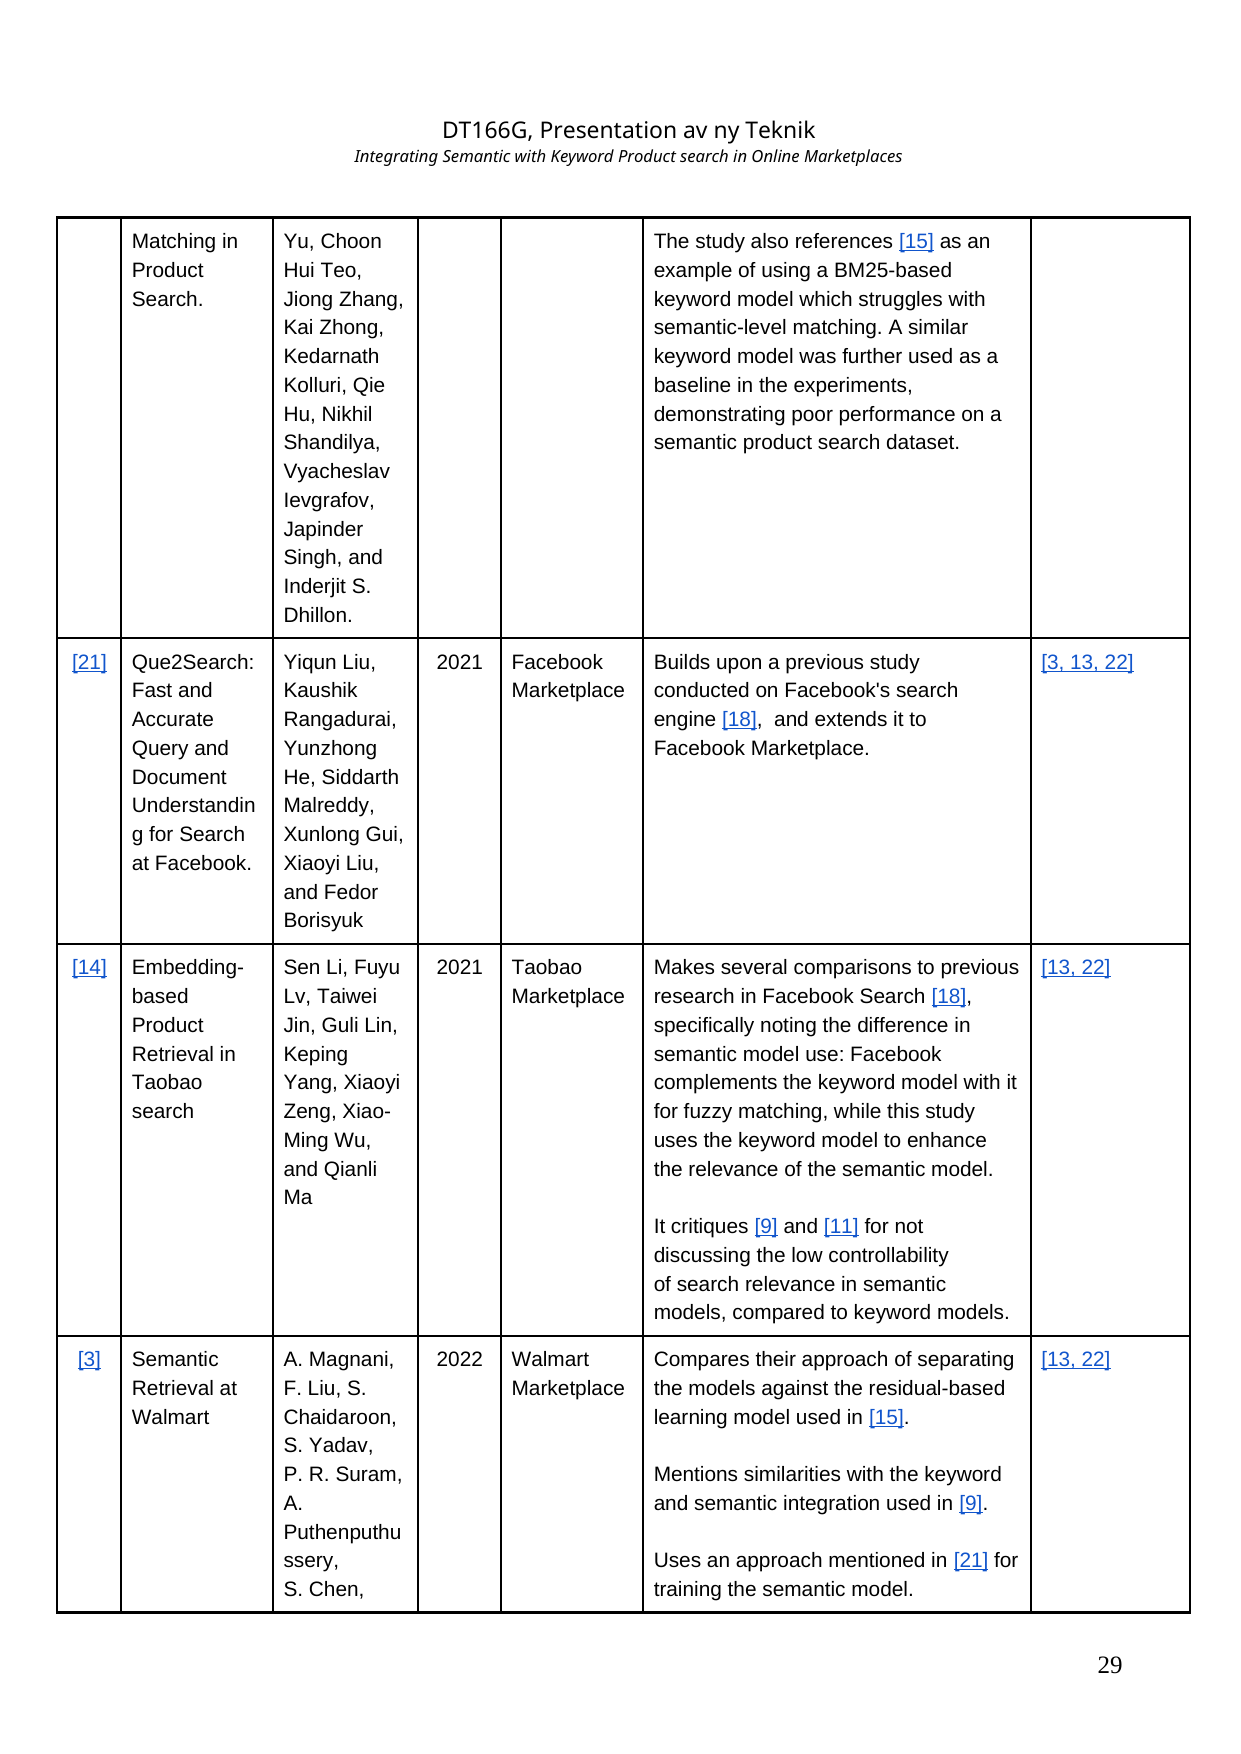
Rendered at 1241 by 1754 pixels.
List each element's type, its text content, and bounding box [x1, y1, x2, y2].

table_cell [419, 219, 500, 637]
table_cell Yu, Choon Hui Teo, Jiong Zhang, Kai Zhong, Kedarnath Kolluri, Qie Hu, Nikhil Shandilya, Vyacheslav Ievgrafov, Japinder Singh, and Inderjit S. Dhillon. [274, 219, 417, 637]
table_cell [502, 219, 642, 637]
table_cell Yiqun Liu, Kaushik Rangadurai, Yunzhong He, Siddarth Malreddy, Xunlong Gui, Xiaoyi Liu, and Fedor Borisyuk [274, 639, 417, 943]
table_cell [58, 219, 120, 637]
table_cell Makes several comparisons to previous research in Facebook Search [18], specifically noting the difference in semantic model use: Facebook complements the keyword model with it for fuzzy matching, while this study uses the keyword model to enhance the relevance of the semantic model. It critiques [9] and [11] for not discussing the low controllability of search relevance in semantic models, compared to keyword models. [644, 945, 1030, 1334]
table_cell Sen Li, Fuyu Lv, Taiwei Jin, Guli Lin, Keping Yang, Xiaoyi Zeng, Xiao-Ming Wu, and Qianli Ma [274, 945, 417, 1334]
table_cell Embedding-based Product Retrieval in Taobao search [122, 945, 272, 1334]
table_cell [14] [58, 945, 120, 1334]
table_cell [21] [58, 639, 120, 943]
table_cell Builds upon a previous study conducted on Facebook's search engine [18], and extends it to Facebook Marketplace. [644, 639, 1030, 943]
table_cell [3] [58, 1337, 120, 1611]
table_cell 2021 [419, 639, 500, 943]
table_cell Facebook Marketplace [502, 639, 642, 943]
table_cell Que2Search: Fast and Accurate Query and Document Understanding for Search at Facebook. [122, 639, 272, 943]
table_cell Matching in Product Search. [122, 219, 272, 637]
table_cell Compares their approach of separating the models against the residual-based learning model used in [15]. Mentions similarities with the keyword and semantic integration used in [9]. Uses an approach mentioned in [21] for training the semantic model. [644, 1337, 1030, 1611]
table_cell A. Magnani, F. Liu, S. Chaidaroon, S. Yadav, P. R. Suram, A. Puthenputhussery, S. Chen, [274, 1337, 417, 1611]
table_cell - [1032, 219, 1189, 637]
table_cell Walmart Marketplace [502, 1337, 642, 1611]
table_cell 2021 [419, 945, 500, 1334]
table_cell [3, 13, 22] [1032, 639, 1189, 943]
table_cell Taobao Marketplace [502, 945, 642, 1334]
table_cell Semantic Retrieval at Walmart [122, 1337, 272, 1611]
table_cell The study also references [15] as an example of using a BM25-based keyword model which struggles with semantic-level matching. A similar keyword model was further used as a baseline in the experiments, demonstrating poor performance on a semantic product search dataset. [644, 219, 1030, 637]
table_cell 2022 [419, 1337, 500, 1611]
table_cell [13, 22] [1032, 945, 1189, 1334]
table_cell [13, 22] [1032, 1337, 1189, 1611]
